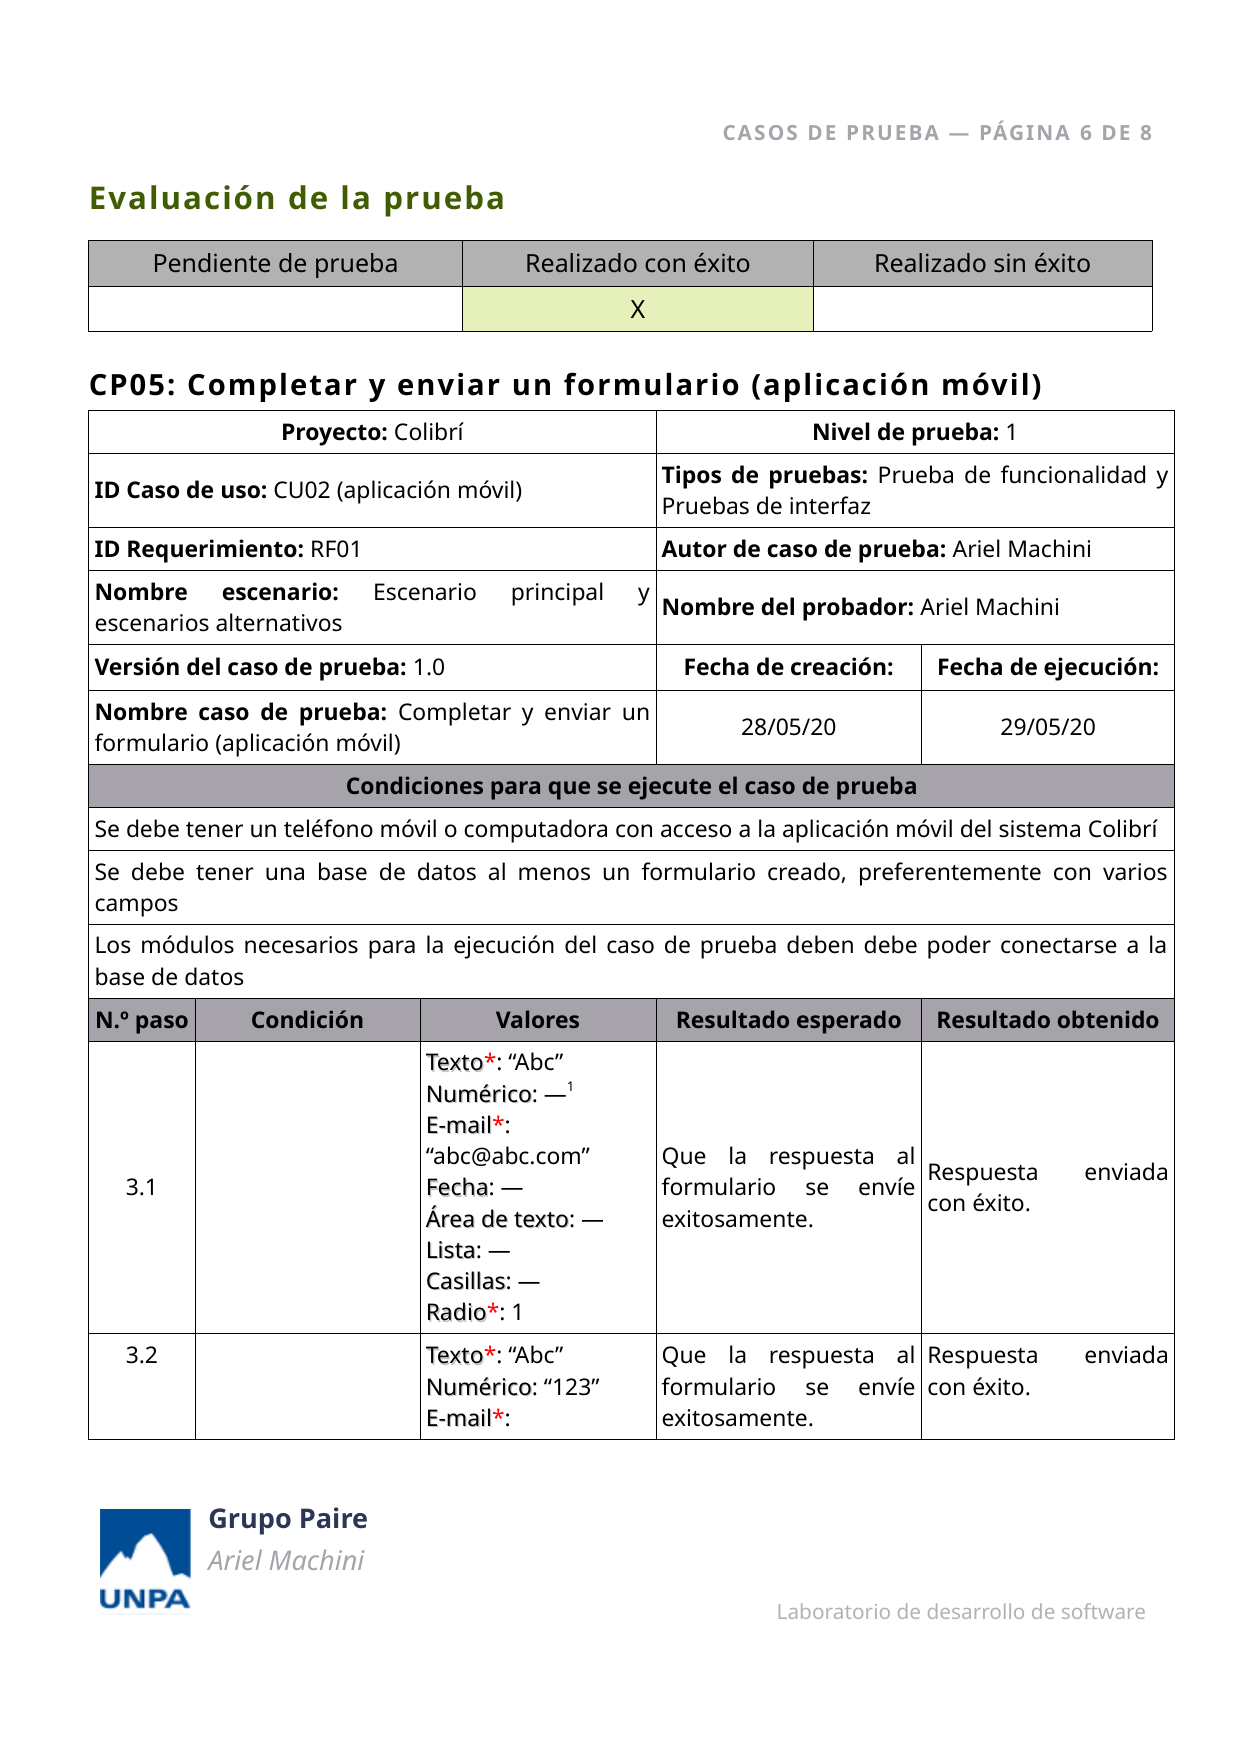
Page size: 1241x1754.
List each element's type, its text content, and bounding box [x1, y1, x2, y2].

table_cell Condición [196, 999, 420, 1041]
table_cell ID Caso de uso: CU02 (aplicación móvil) [89, 454, 656, 527]
table_cell Resultado obtenido [922, 999, 1174, 1041]
table_cell Que la respuesta al formulario se envíe exitosamente. [657, 1334, 921, 1439]
table_header Realizado con éxito [463, 241, 813, 286]
table_cell [196, 1334, 420, 1439]
table_cell Nombre del probador: Ariel Machini [657, 571, 1174, 644]
table_cell Se debe tener una base de datos al menos un formulario creado, preferentemente con varios campos [89, 851, 1174, 924]
table_cell Tipos de pruebas: Prueba de funcionalidad y Pruebas de interfaz [657, 454, 1174, 527]
table_cell Que la respuesta al formulario se envíe exitosamente. [657, 1042, 921, 1333]
table_cell Fecha de creación: [657, 645, 921, 690]
table_cell Respuesta enviada con éxito. [922, 1042, 1174, 1333]
table_cell Fecha de ejecución: [922, 645, 1174, 690]
table_cell 3.2 [89, 1334, 195, 1439]
picture [100, 1509, 191, 1615]
table_cell Versión del caso de prueba: 1.0 [89, 645, 656, 690]
table_cell Nombre escenario: Escenario principal y escenarios alternativos [89, 571, 656, 644]
table_cell Valores [421, 999, 656, 1041]
table_cell Condiciones para que se ejecute el caso de prueba [89, 765, 1174, 807]
table_cell 29/05/20 [922, 691, 1174, 764]
table_cell X [463, 287, 813, 331]
table_cell Se debe tener un teléfono móvil o computadora con acceso a la aplicación móvil del sistema Colibrí [89, 808, 1174, 849]
text Evaluación de la prueba [88, 176, 1152, 219]
table_cell Los módulos necesarios para la ejecución del caso de prueba deben debe poder conectarse a la base de datos [89, 925, 1174, 998]
table_cell Autor de caso de prueba: Ariel Machini [657, 528, 1174, 569]
table_cell ID Requerimiento: RF01 [89, 528, 656, 569]
table_header Pendiente de prueba [89, 241, 462, 286]
table_cell Resultado esperado [657, 999, 921, 1041]
table_header Realizado sin éxito [814, 241, 1152, 286]
table_cell [814, 287, 1152, 331]
table_cell Texto*: “Abc” Numérico: —1 E-mail*: “abc@abc.com” Fecha: — Área de texto: — Lista: — Casillas: — Radio*: 1 [421, 1042, 656, 1333]
table_cell 3.1 [89, 1042, 195, 1333]
text CP05: Completar y enviar un formulario (aplicación móvil) [88, 364, 1152, 404]
table_header Nivel de prueba: 1 [657, 411, 1174, 453]
table_cell [196, 1042, 420, 1333]
table_cell 28/05/20 [657, 691, 921, 764]
table_cell N.º paso [89, 999, 195, 1041]
table_cell Respuesta enviada con éxito. [922, 1334, 1174, 1439]
table_cell Texto*: “Abc” Numérico: “123” E-mail*: “abc@abc.com” Fecha: “28/05/2020” Área de texto: “Abc abc” Lista: 456 Casillas: 1; 4; Dos Radio*: 1 [421, 1334, 656, 1439]
table_cell Nombre caso de prueba: Completar y enviar un formulario (aplicación móvil) [89, 691, 656, 764]
table_header Proyecto: Colibrí [89, 411, 656, 453]
table_cell [89, 287, 462, 331]
